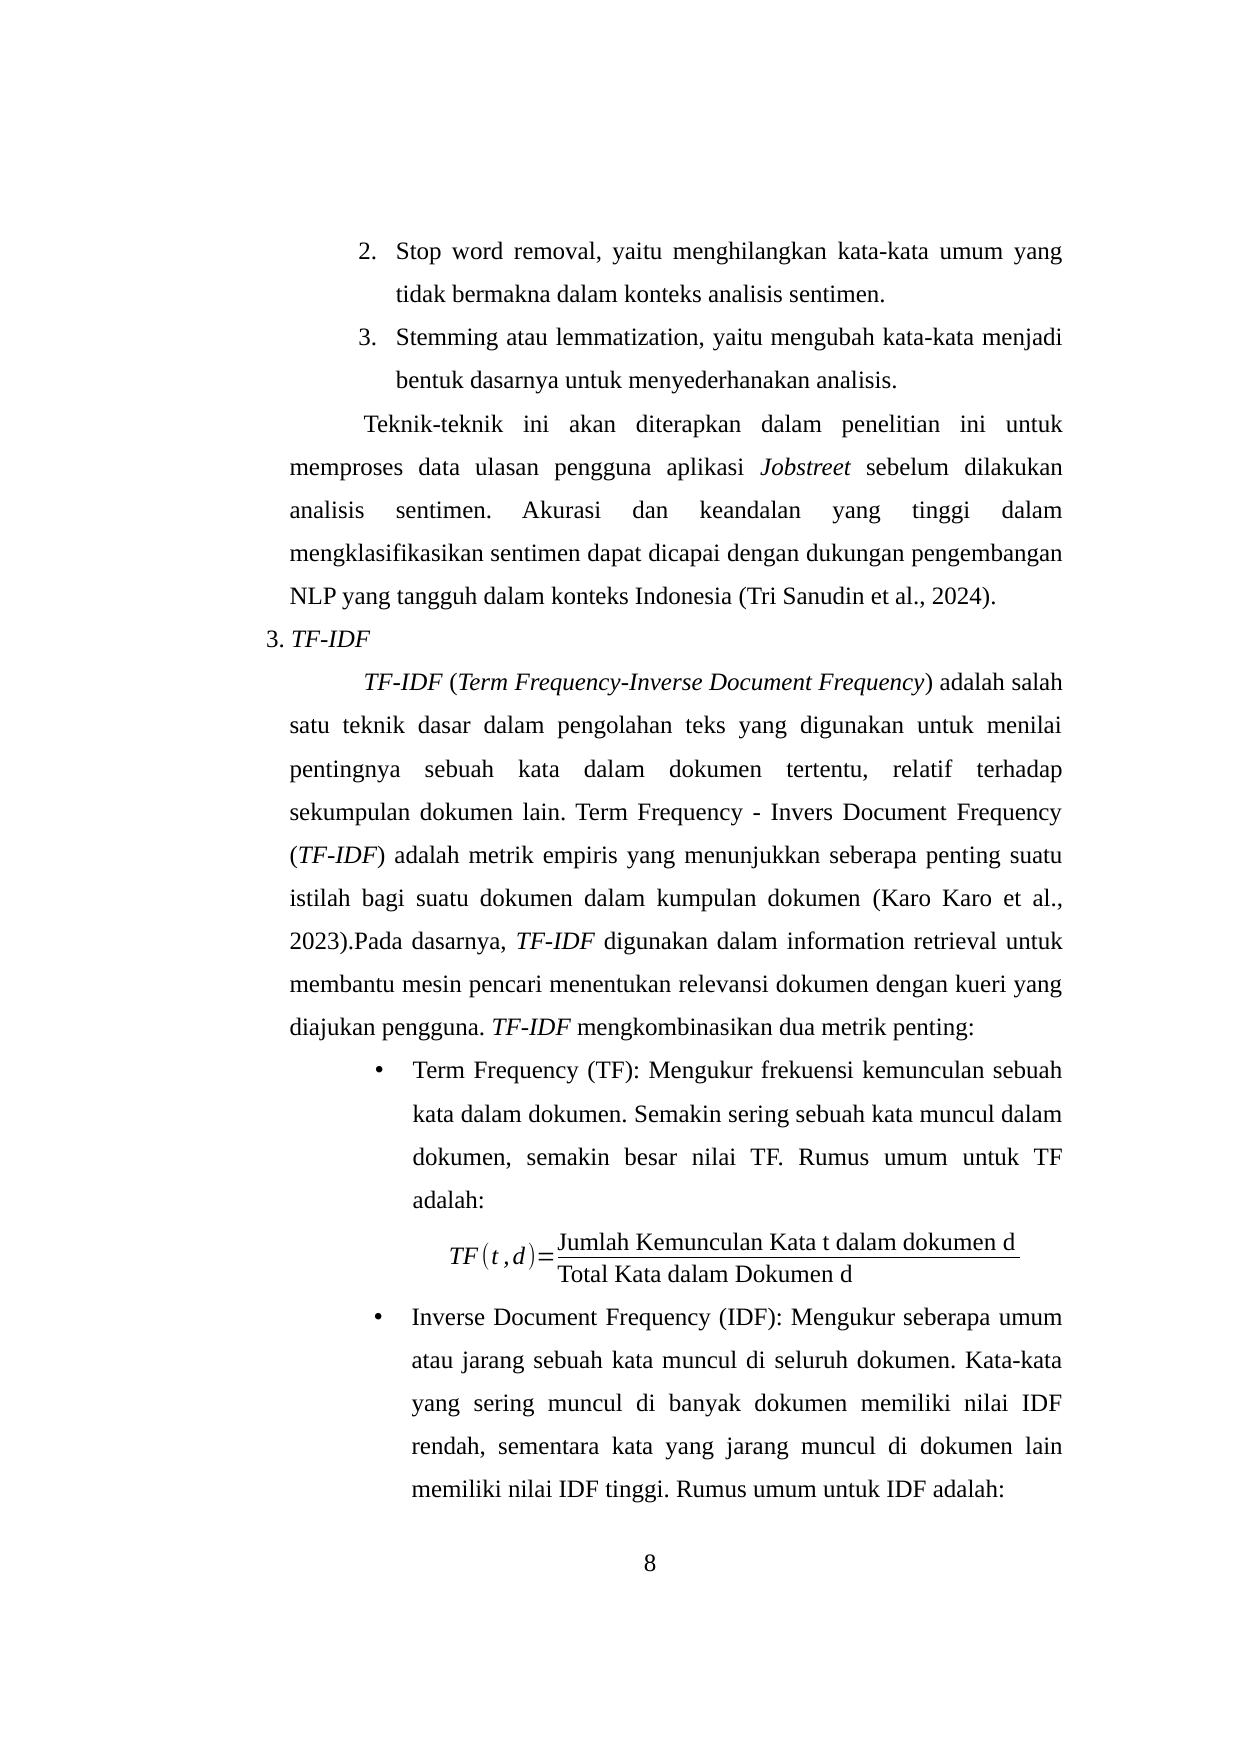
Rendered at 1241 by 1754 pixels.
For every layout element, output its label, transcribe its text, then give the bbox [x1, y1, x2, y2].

list Stop word removal, yaitu menghilangkan kata-kata umum yang tidak bermakna dalam konteks analisis sentimen. [358, 236, 1063, 308]
list Term Frequency (TF): Mengukur frekuensi kemunculan sebuah kata dalam dokumen. Semakin sering sebuah kata muncul dalam dokumen, semakin besar nilai TF. Rumus umum untuk TF adalah: [375, 1056, 1063, 1214]
text 3. TF-IDF [266, 624, 1063, 653]
text TF-IDF (Term Frequency-Inverse Document Frequency) adalah salah satu teknik dasar dalam pengolahan teks yang digunakan untuk menilai pentingnya sebuah kata dalam dokumen tertentu, relatif terhadap sekumpulan dokumen lain. Term Frequency - Invers Document Frequency (TF-IDF) adalah metrik empiris yang menunjukkan seberapa penting suatu istilah bagi suatu dokumen dalam kumpulan dokumen (Karo Karo et al., 2023)⁠.Pada dasarnya, TF-IDF digunakan dalam information retrieval untuk membantu mesin pencari menentukan relevansi dokumen dengan kueri yang diajukan pengguna. TF-IDF mengkombinasikan dua metrik penting: [289, 667, 1063, 1041]
list Inverse Document Frequency (IDF): Mengukur seberapa umum atau jarang sebuah kata muncul di seluruh dokumen. Kata-kata yang sering muncul di banyak dokumen memiliki nilai IDF rendah, sementara kata yang jarang muncul di dokumen lain memiliki nilai IDF tinggi. Rumus umum untuk IDF adalah: [374, 1302, 1063, 1503]
text Teknik-teknik ini akan diterapkan dalam penelitian ini untuk memproses data ulasan pengguna aplikasi Jobstreet sebelum dilakukan analisis sentimen. Akurasi dan keandalan yang tinggi dalam mengklasifikasikan sentimen dapat dicapai dengan dukungan pengembangan NLP yang tangguh dalam konteks Indonesia (Tri Sanudin et al., 2024). [289, 409, 1063, 610]
list Stemming atau lemmatization, yaitu mengubah kata-kata menjadi bentuk dasarnya untuk menyederhanakan analisis. [358, 322, 1063, 394]
